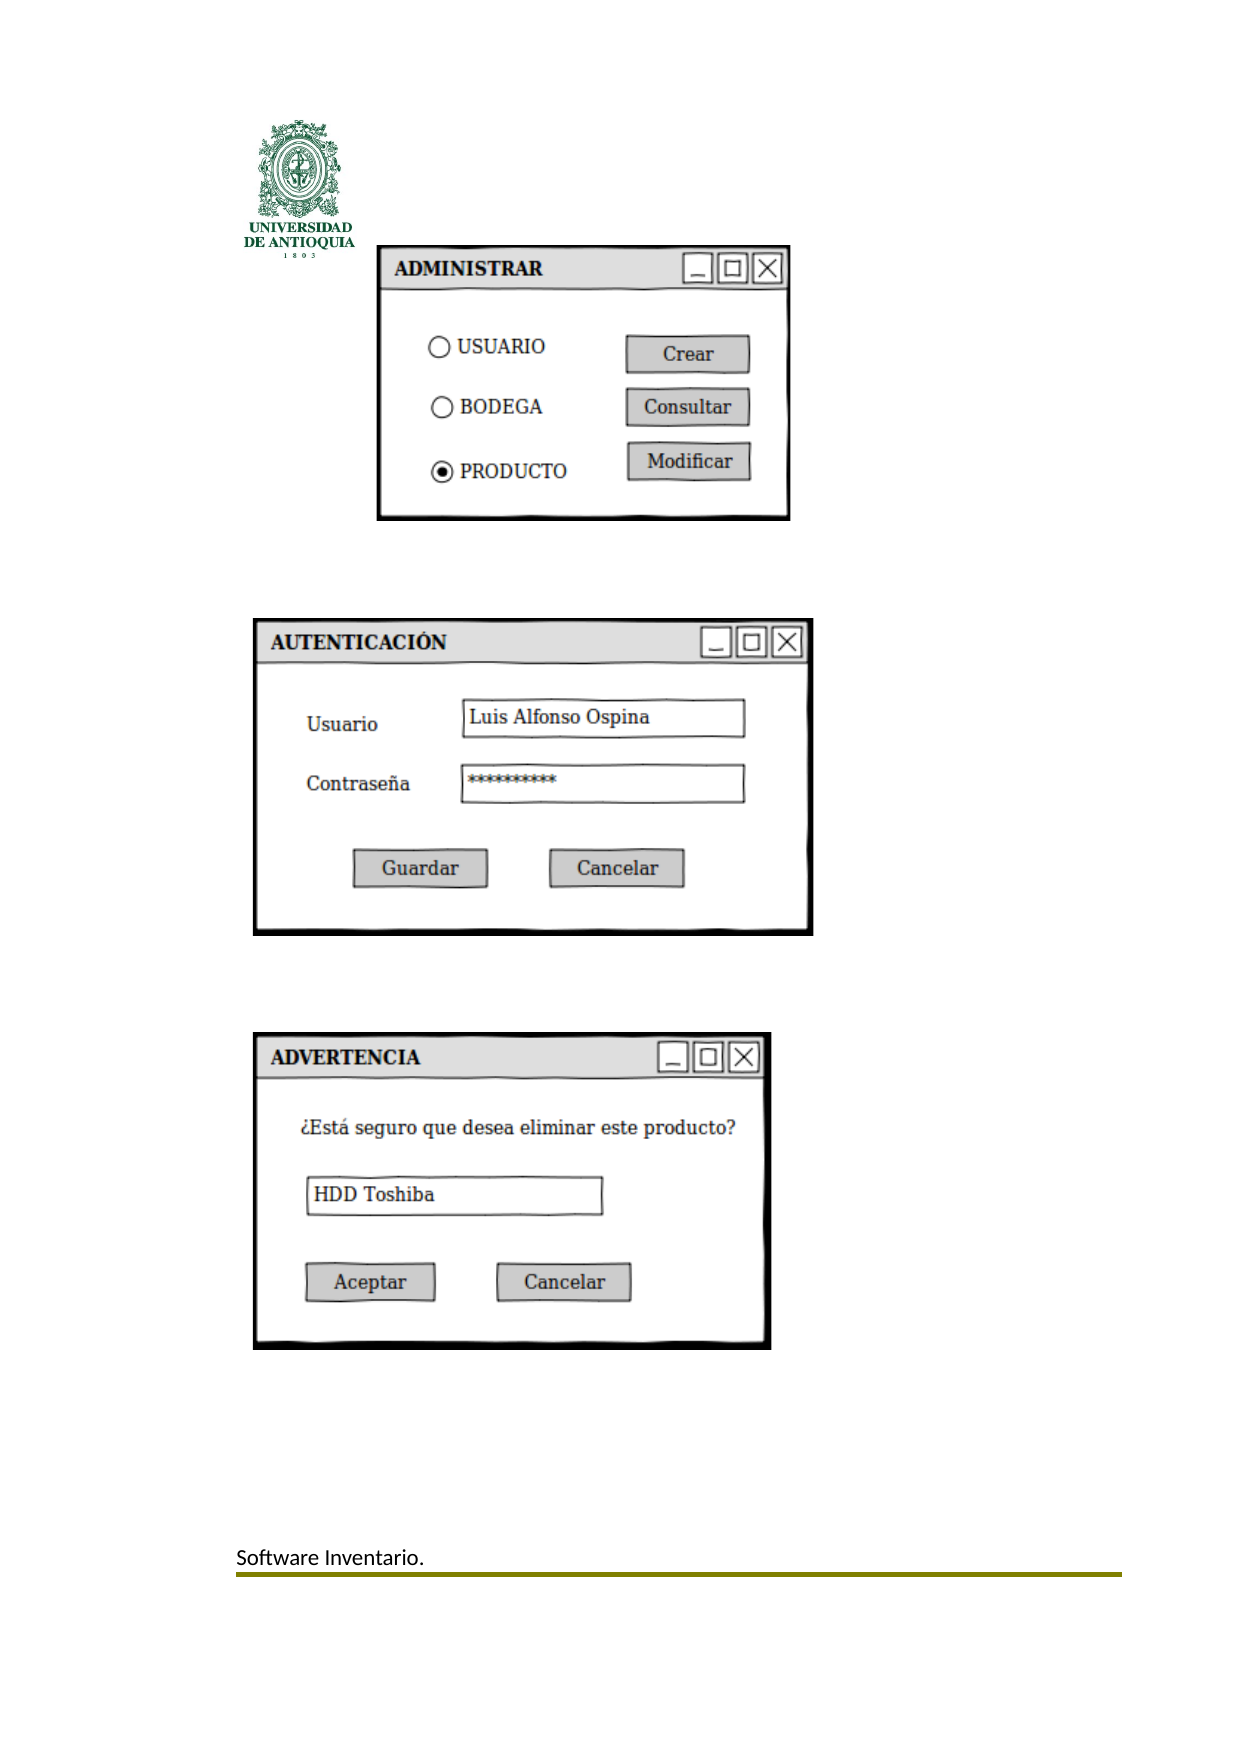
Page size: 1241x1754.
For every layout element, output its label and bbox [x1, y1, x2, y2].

picture [376, 245, 791, 521]
picture [252, 1032, 772, 1350]
picture [252, 618, 814, 936]
picture [240, 117, 359, 258]
